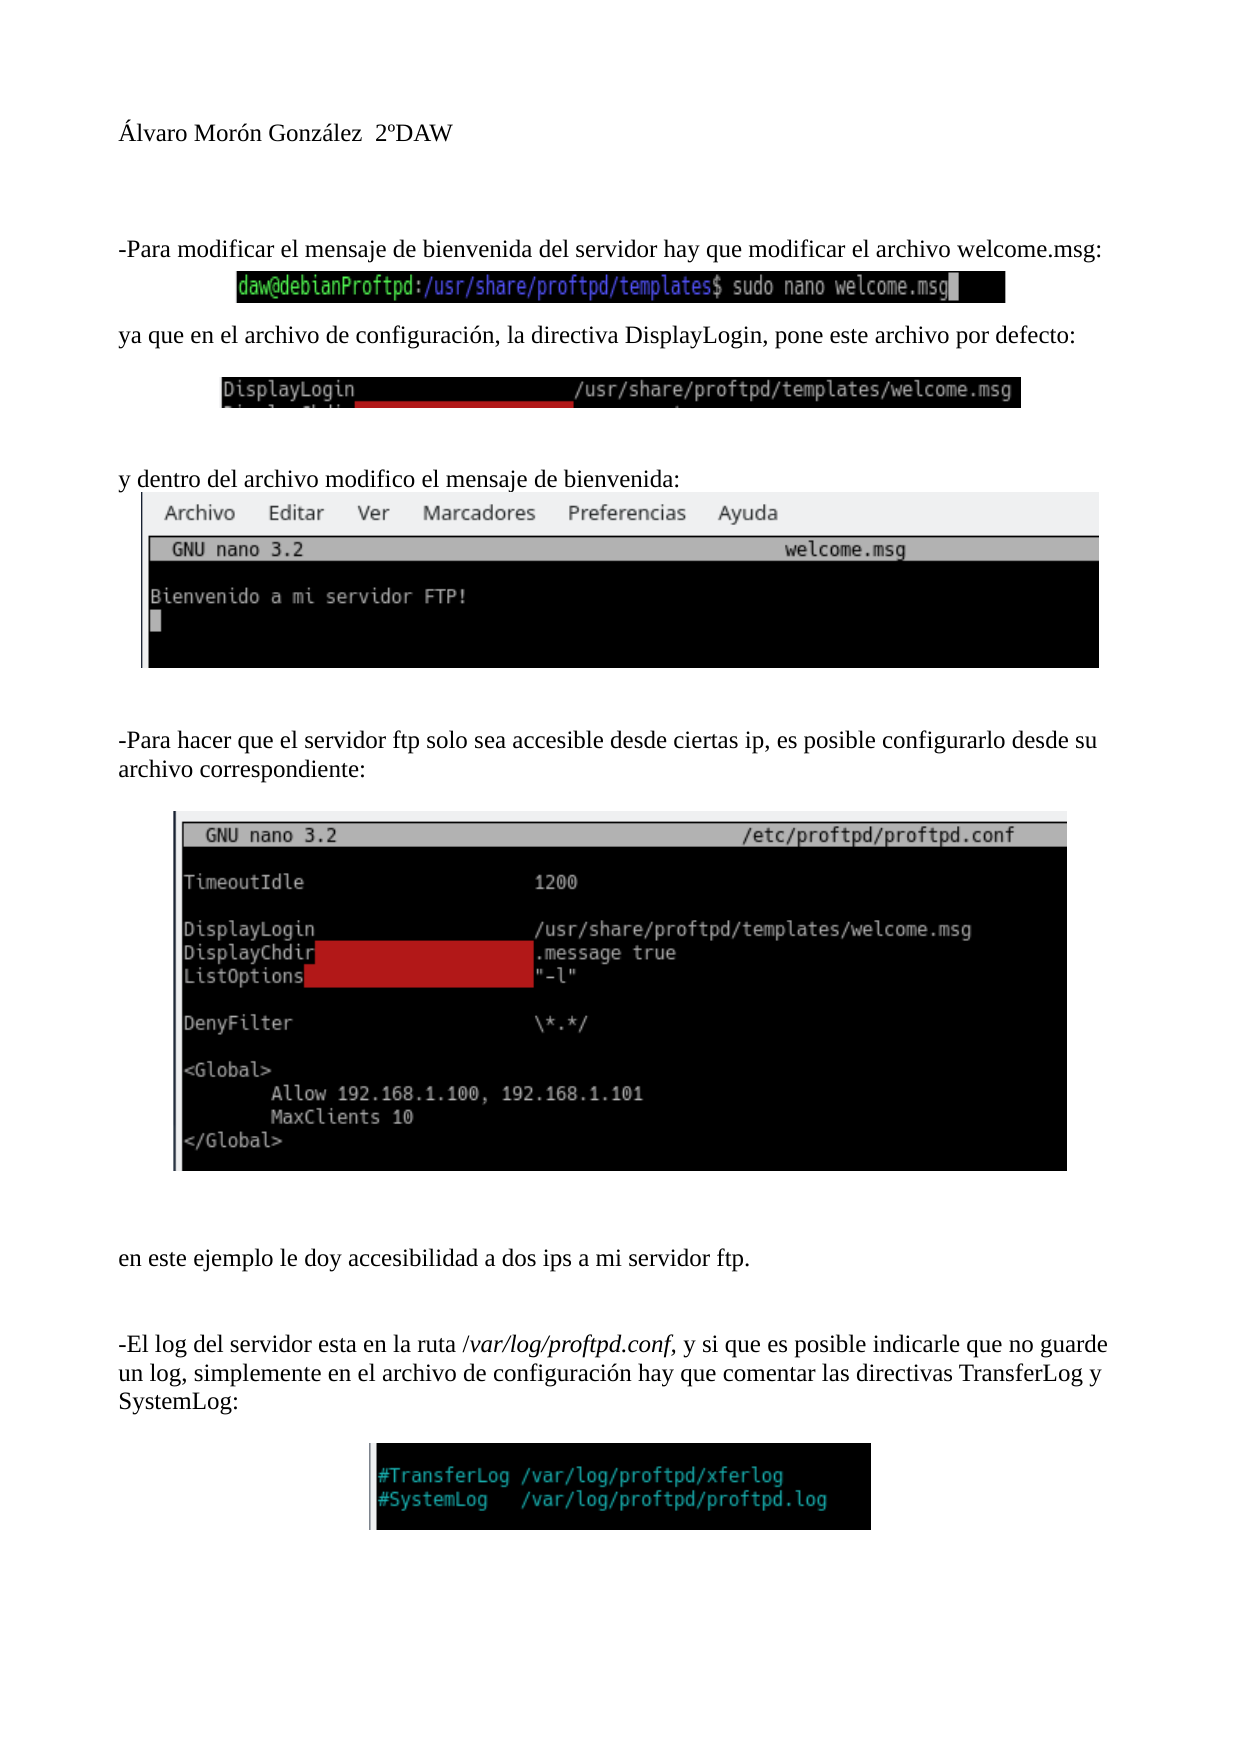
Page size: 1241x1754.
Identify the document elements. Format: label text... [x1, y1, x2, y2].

picture [234, 271, 1006, 303]
text -Para modificar el mensaje de bienvenida del servidor hay que modificar el archivo welcome.msg: [118, 234, 1122, 263]
text en este ejemplo le doy accesibilidad a dos ips a mi servidor ftp. [118, 1243, 1122, 1271]
text -Para hacer que el servidor ftp solo sea accesible desde ciertas ip, es posible configurarlo desde su archivo correspondiente: [118, 725, 1122, 783]
picture [219, 377, 1021, 408]
text y dentro del archivo modifico el mensaje de bienvenida: [118, 464, 1122, 493]
picture [369, 1443, 871, 1530]
text ya que en el archivo de configuración, la directiva DisplayLogin, pone este archivo por defecto: [118, 320, 1122, 349]
picture [173, 811, 1067, 1171]
text -El log del servidor esta en la ruta /var/log/proftpd.conf, y si que es posible indicarle que no guarde un log, simplemente en el archivo de configuración hay que comentar las directivas TransferLog y SystemLog: [118, 1329, 1122, 1415]
picture [141, 492, 1099, 668]
